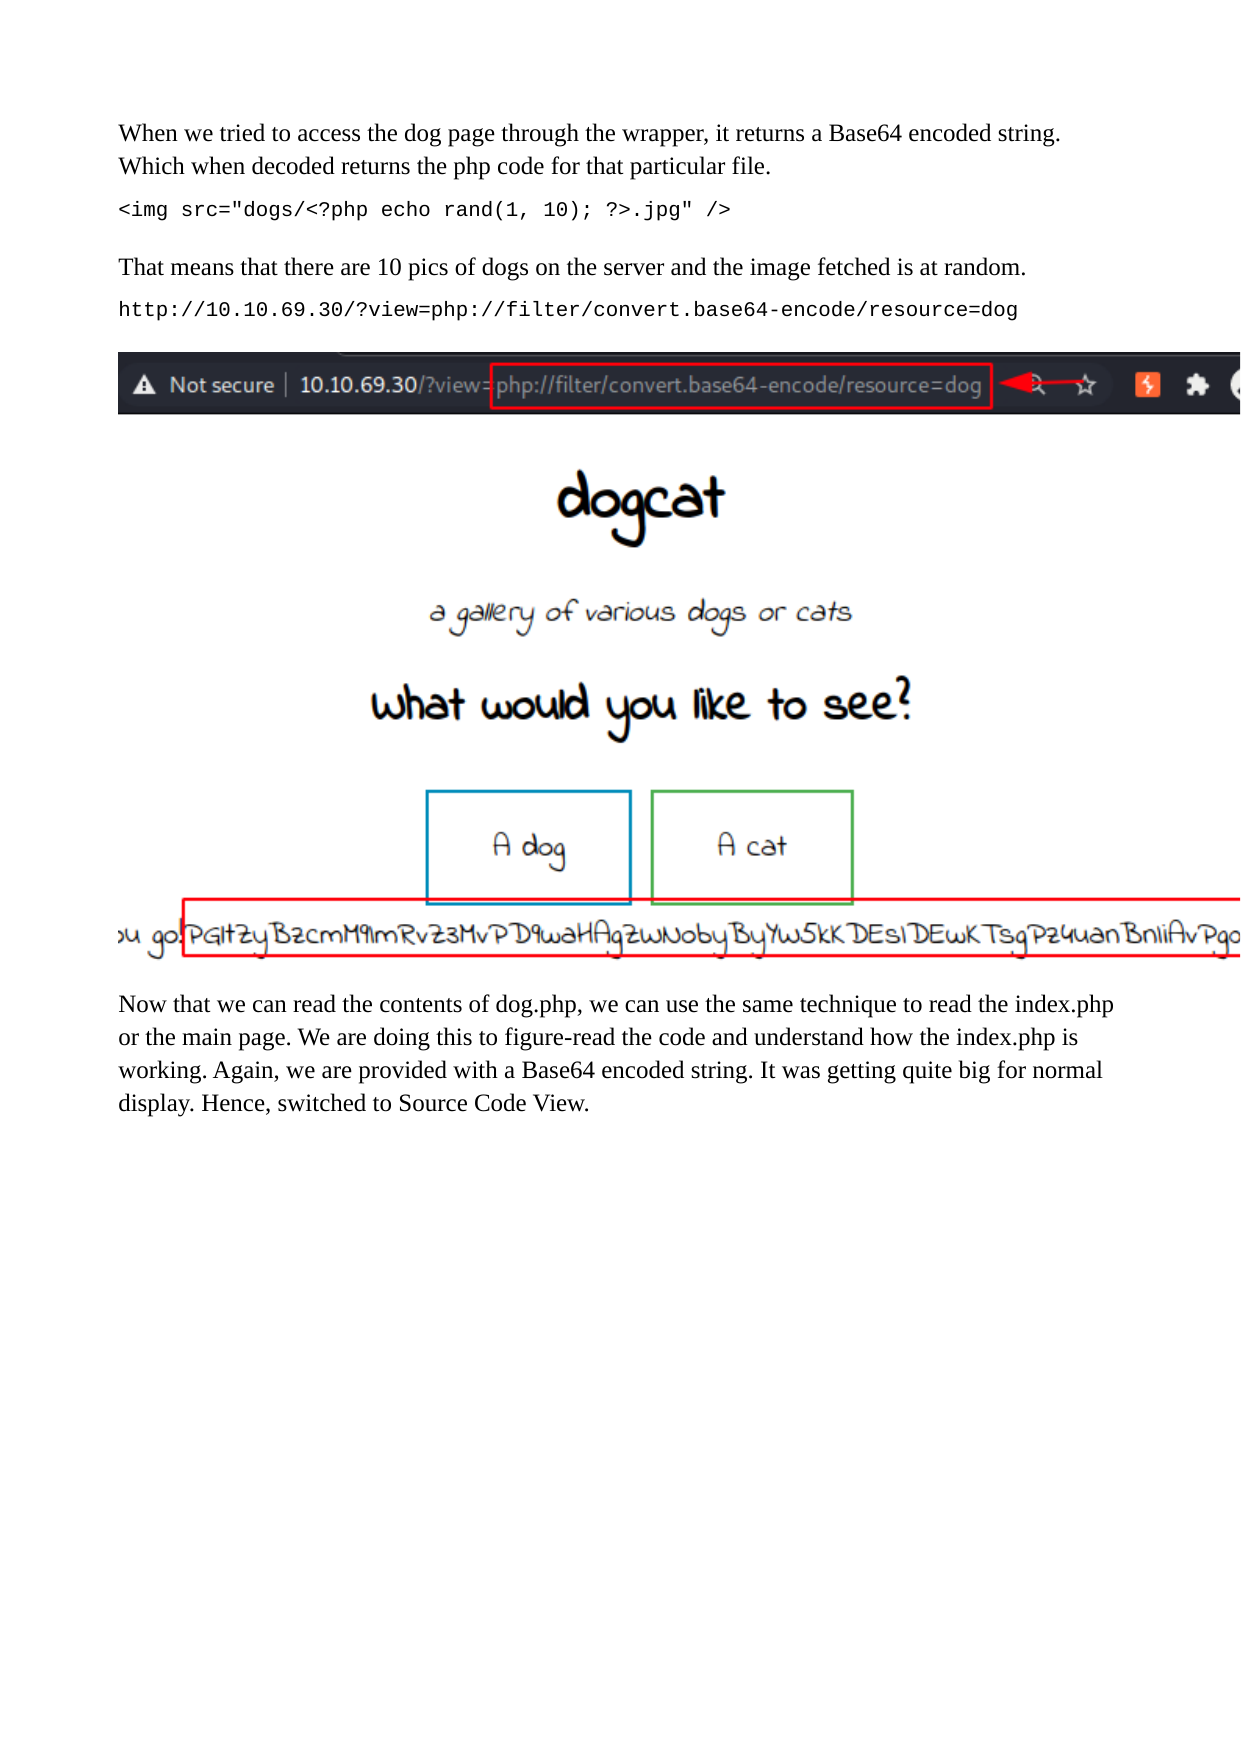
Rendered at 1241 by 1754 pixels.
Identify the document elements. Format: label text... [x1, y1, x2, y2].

text When we tried to access the dog page through the wrapper, it returns a Base64 encoded string. Which when decoded returns the php code for that particular file. [118, 118, 1122, 180]
picture [118, 352, 1241, 970]
text That means that there are 10 pics of dogs on the server and the image fetched is at random. [118, 252, 1122, 281]
text <img src="dogs/<?php echo rand(1, 10); ?>.jpg" /> [118, 199, 1122, 222]
text Now that we can read the contents of dog.php, we can use the same technique to read the index.php or the main page. We are doing this to figure-read the code and understand how the index.php is working. Again, we are provided with a Base64 encoded string. It was getting quite big for normal display. Hence, switched to Source Code View. [118, 989, 1122, 1116]
text http://10.10.69.30/?view=php://filter/convert.base64-encode/resource=dog [118, 299, 1122, 323]
